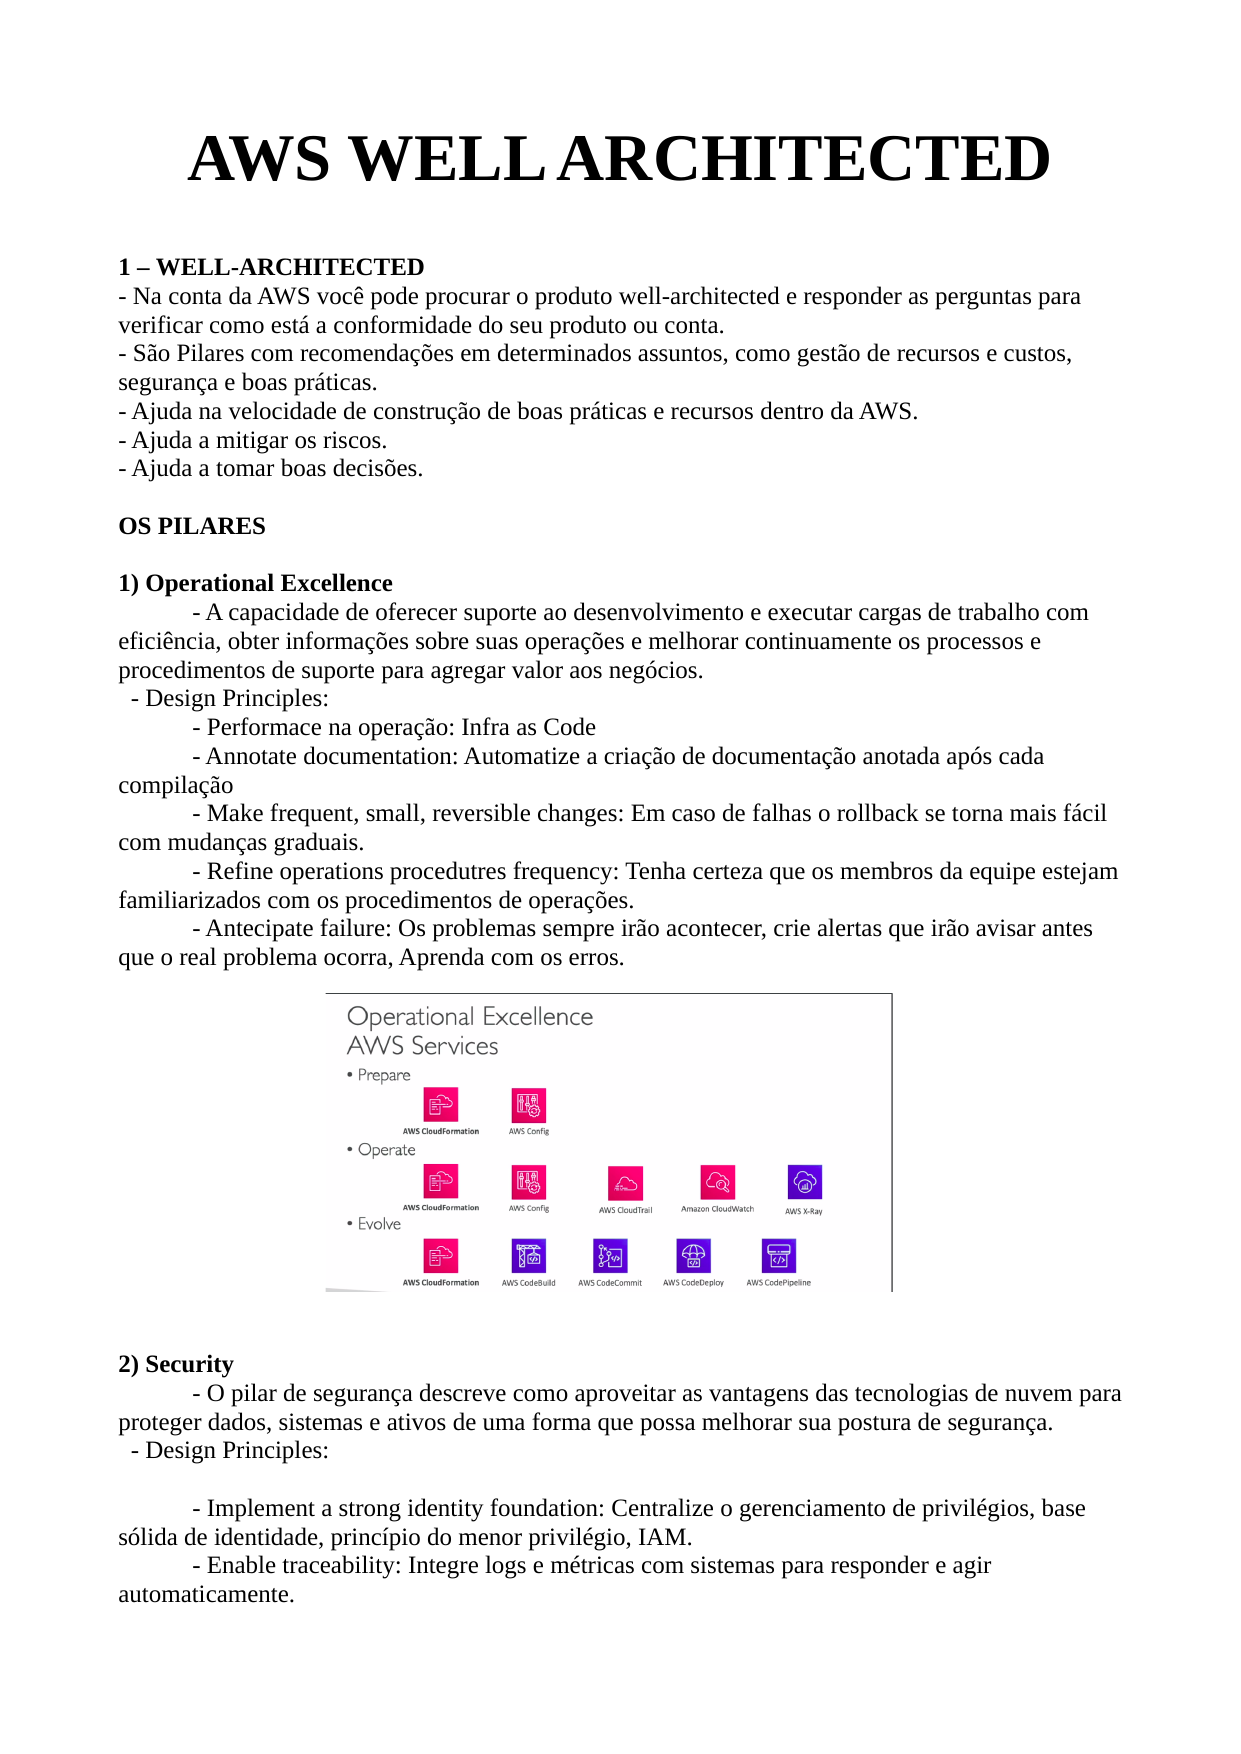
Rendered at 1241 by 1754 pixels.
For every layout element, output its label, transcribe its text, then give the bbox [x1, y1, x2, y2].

text - Enable traceability: Integre logs e métricas com sistemas para responder e agir automaticamente. [118, 1550, 1122, 1608]
text - Implement a strong identity foundation: Centralize o gerenciamento de privilégios, base sólida de identidade, princípio do menor privilégio, IAM. [118, 1493, 1122, 1550]
text - Refine operations procedutres frequency: Tenha certeza que os membros da equipe estejam familiarizados com os procedimentos de operações. [118, 856, 1122, 913]
text - Ajuda na velocidade de construção de boas práticas e recursos dentro da AWS. [118, 396, 1122, 425]
text - Make frequent, small, reversible changes: Em caso de falhas o rollback se torna mais fácil com mudanças graduais. [118, 798, 1122, 856]
text 1 – WELL-ARCHITECTED [118, 252, 1122, 281]
picture [325, 993, 893, 1292]
text 2) Security [118, 1349, 1122, 1378]
text OS PILARES [118, 511, 1122, 540]
text - O pilar de segurança descreve como aproveitar as vantagens das tecnologias de nuvem para proteger dados, sistemas e ativos de uma forma que possa melhorar sua postura de segurança. [118, 1378, 1122, 1435]
text AWS WELL ARCHITECTED [118, 118, 1122, 195]
text - Annotate documentation: Automatize a criação de documentação anotada após cada compilação [118, 741, 1122, 798]
text - Performace na operação: Infra as Code [118, 712, 1122, 741]
text - Design Principles: [118, 683, 1122, 712]
text - Antecipate failure: Os problemas sempre irão acontecer, crie alertas que irão avisar antes que o real problema ocorra, Aprenda com os erros. [118, 913, 1122, 971]
text - São Pilares com recomendações em determinados assuntos, como gestão de recursos e custos, segurança e boas práticas. [118, 338, 1122, 396]
text - Ajuda a tomar boas decisões. [118, 453, 1122, 482]
text - A capacidade de oferecer suporte ao desenvolvimento e executar cargas de trabalho com eficiência, obter informações sobre suas operações e melhorar continuamente os processos e procedimentos de suporte para agregar valor aos negócios. [118, 597, 1122, 683]
text - Design Principles: [118, 1435, 1122, 1464]
text - Ajuda a mitigar os riscos. [118, 425, 1122, 453]
text - Na conta da AWS você pode procurar o produto well-architected e responder as perguntas para verificar como está a conformidade do seu produto ou conta. [118, 281, 1122, 338]
text 1) Operational Excellence [118, 568, 1122, 597]
